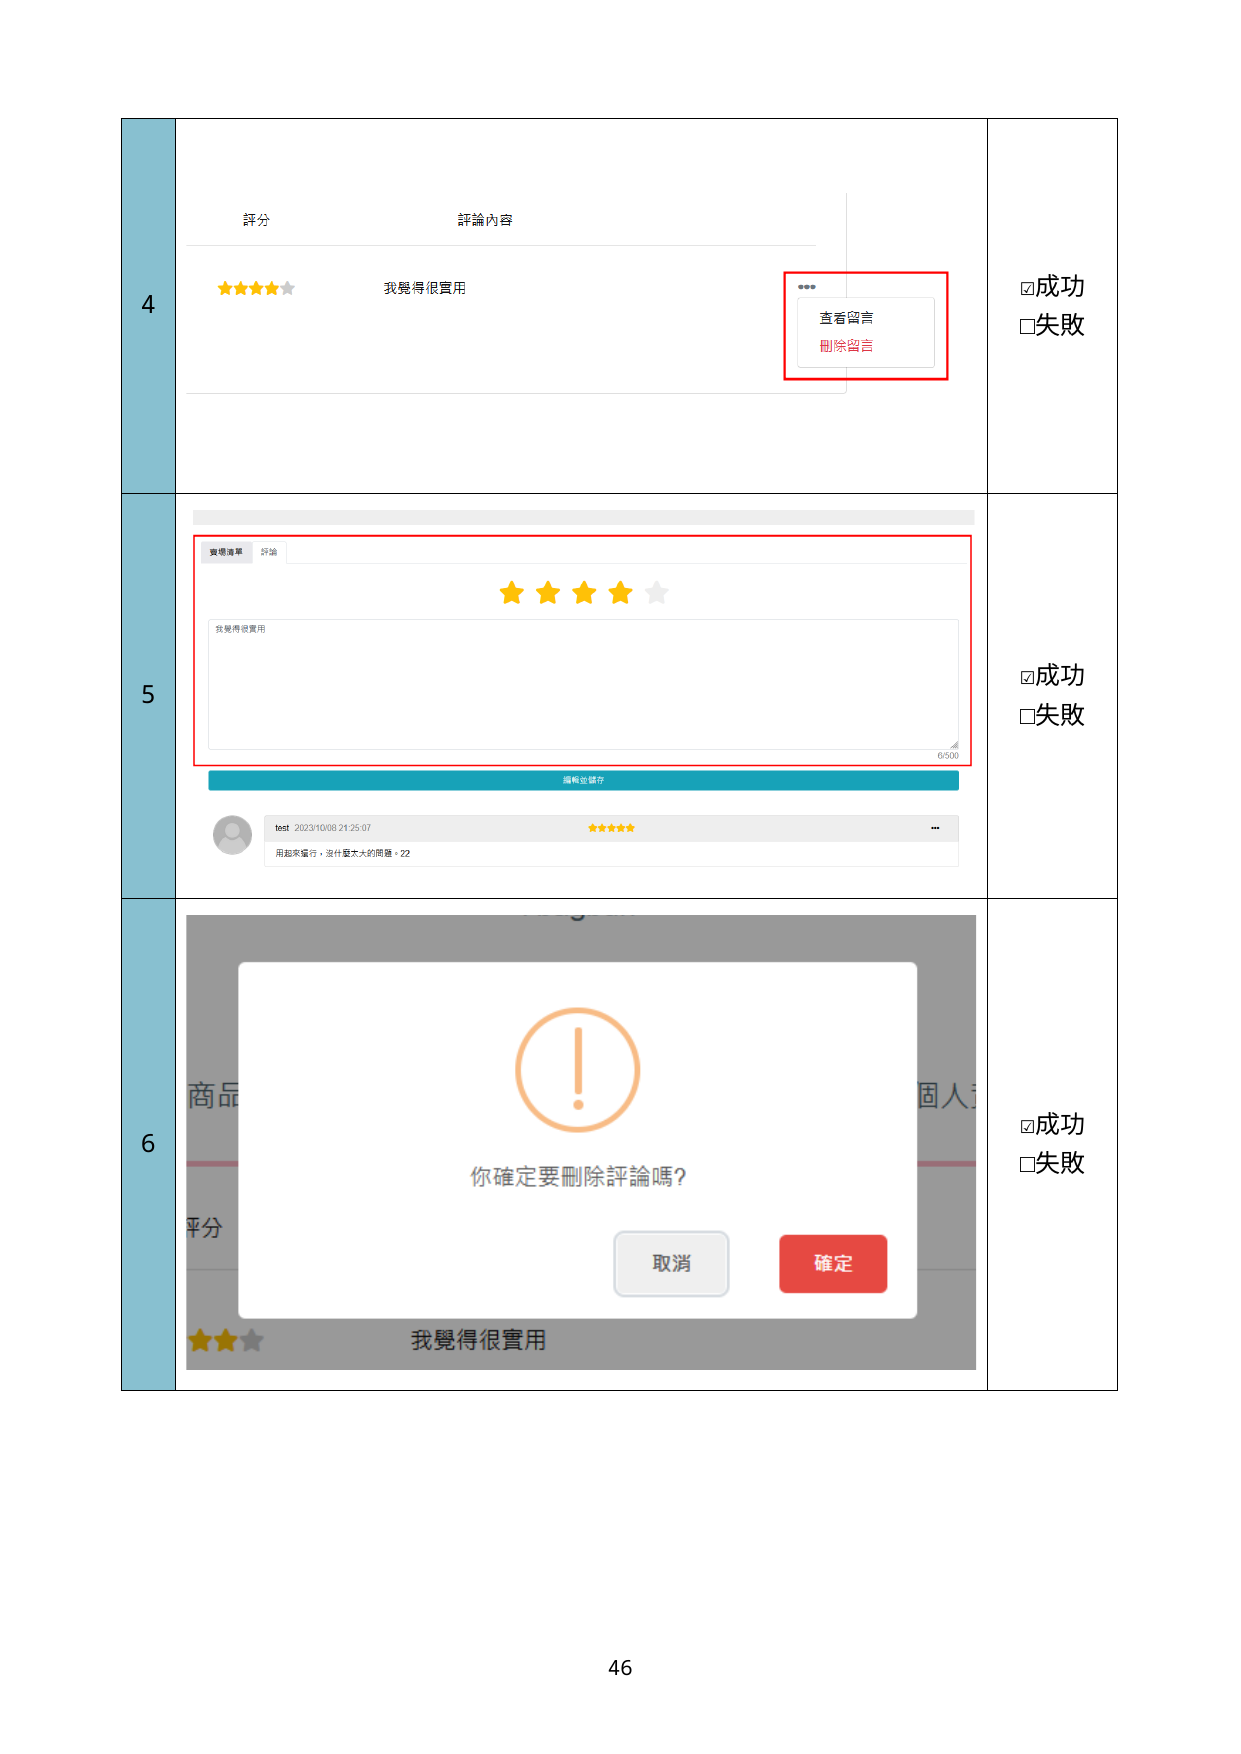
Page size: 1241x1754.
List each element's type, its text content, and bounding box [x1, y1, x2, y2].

table_cell ☑成功 □失敗 [988, 494, 1117, 898]
table_cell 5 [122, 494, 175, 898]
table_cell [176, 899, 987, 1390]
table_cell ☑成功 □失敗 [988, 119, 1117, 493]
picture [186, 915, 977, 1370]
table_cell 6 [122, 899, 175, 1390]
table_cell 4 [122, 119, 175, 493]
picture [186, 193, 977, 415]
table_cell ☑成功 □失敗 [988, 899, 1117, 1390]
table_cell [176, 494, 987, 898]
picture [186, 510, 977, 877]
table_cell [176, 119, 987, 493]
